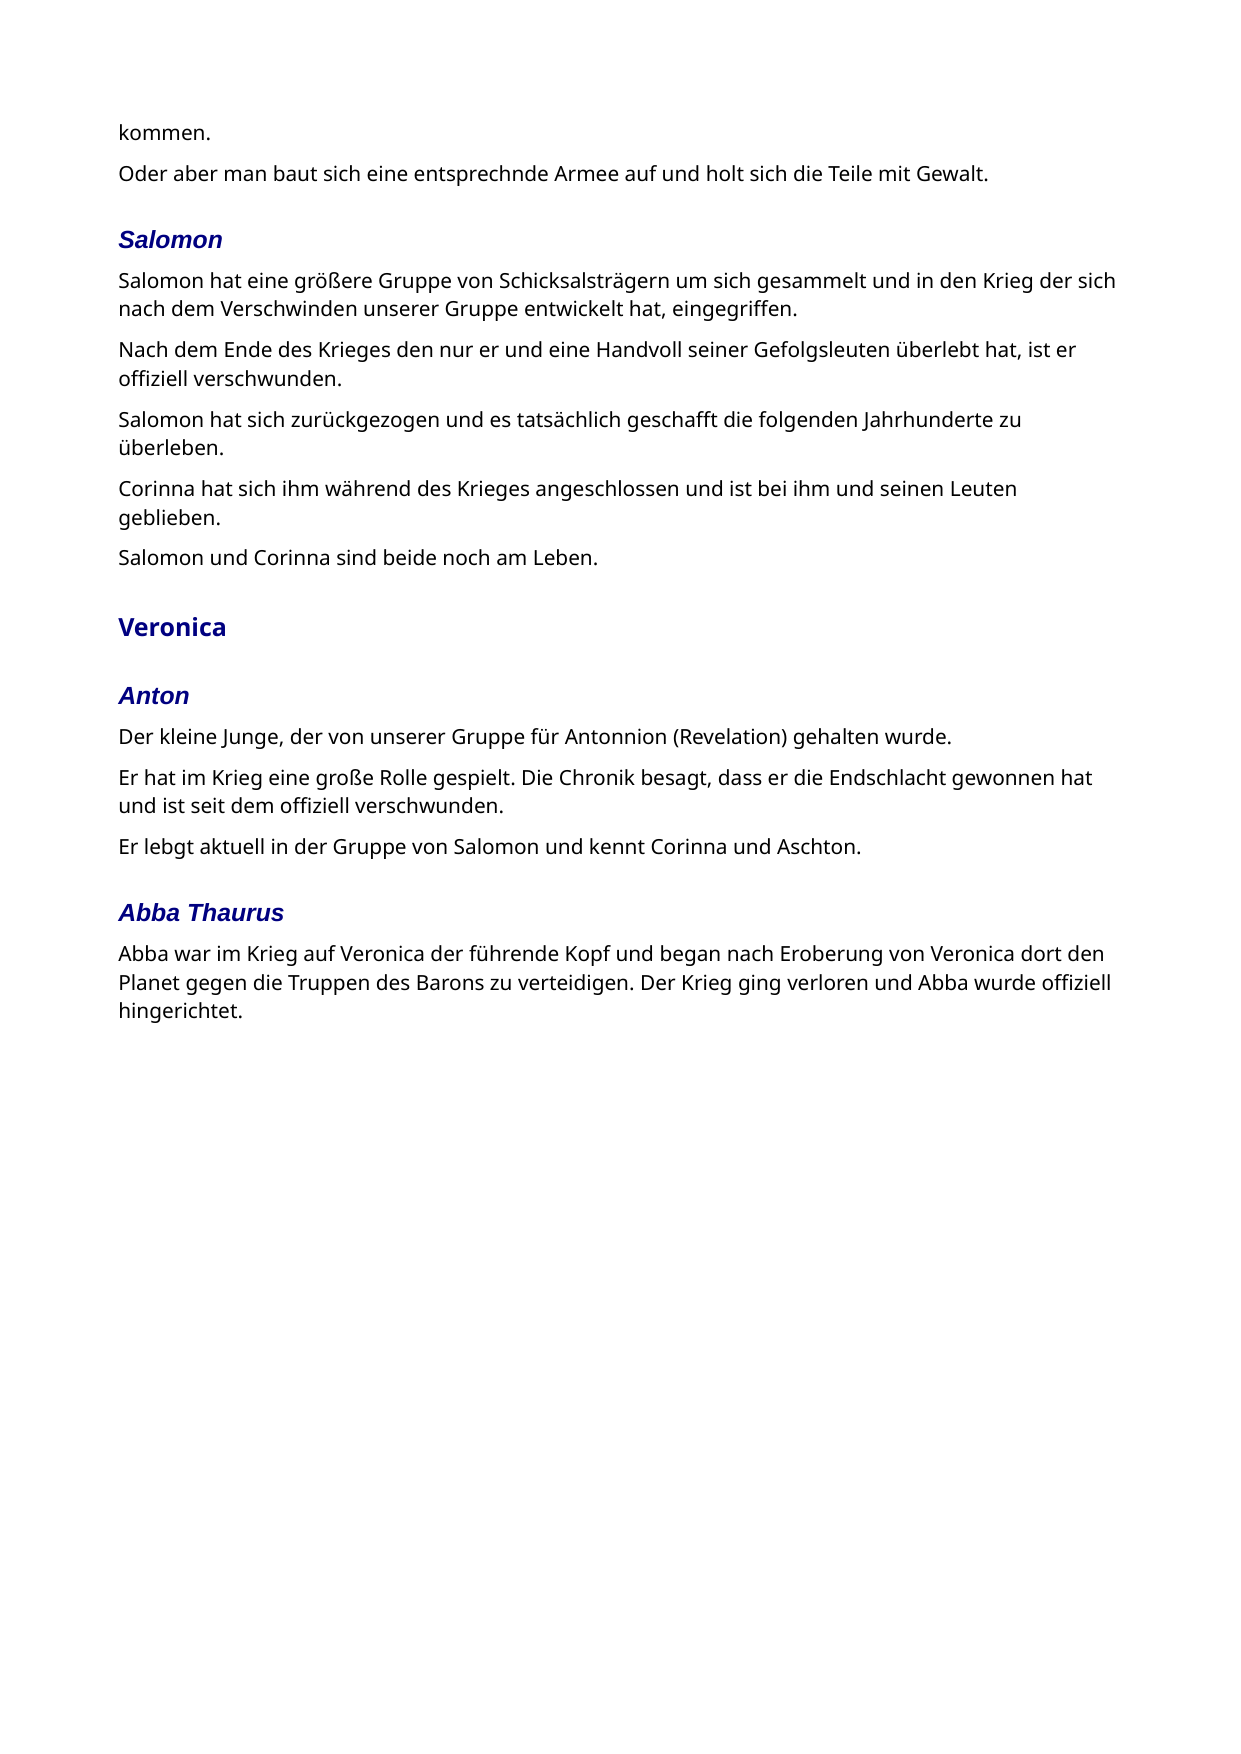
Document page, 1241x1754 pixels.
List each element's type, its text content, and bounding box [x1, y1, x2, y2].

text Oder aber man baut sich eine entsprechnde Armee auf und holt sich die Teile mit Gewalt. [118, 159, 1122, 187]
subtitle Salomon [118, 225, 1122, 253]
text Abba war im Krieg auf Veronica der führende Kopf und began nach Eroberung von Veronica dort den Planet gegen die Truppen des Barons zu verteidigen. Der Krieg ging verloren und Abba wurde offiziell hingerichtet. [118, 939, 1122, 1025]
text Er lebgt aktuell in der Gruppe von Salomon und kennt Corinna und Aschton. [118, 832, 1122, 861]
text Salomon hat sich zurückgezogen und es tatsächlich geschafft die folgenden Jahrhunderte zu überleben. [118, 405, 1122, 462]
text Salomon hat eine größere Gruppe von Schicksalsträgern um sich gesammelt und in den Krieg der sich nach dem Verschwinden unserer Gruppe entwickelt hat, eingegriffen. [118, 266, 1122, 323]
text Nach dem Ende des Krieges den nur er und eine Handvoll seiner Gefolgsleuten überlebt hat, ist er offiziell verschwunden. [118, 335, 1122, 392]
subtitle Anton [118, 681, 1122, 709]
text Corinna hat sich ihm während des Krieges angeschlossen und ist bei ihm und seinen Leuten geblieben. [118, 474, 1122, 531]
subtitle Abba Thaurus [118, 898, 1122, 927]
text kommen. [118, 118, 1122, 147]
text Der kleine Junge, der von unserer Gruppe für Antonnion (Revelation) gehalten wurde. [118, 722, 1122, 751]
text Salomon und Corinna sind beide noch am Leben. [118, 543, 1122, 572]
subtitle Veronica [118, 609, 1122, 643]
text Er hat im Krieg eine große Rolle gespielt. Die Chronik besagt, dass er die Endschlacht gewonnen hat und ist seit dem offiziell verschwunden. [118, 763, 1122, 820]
